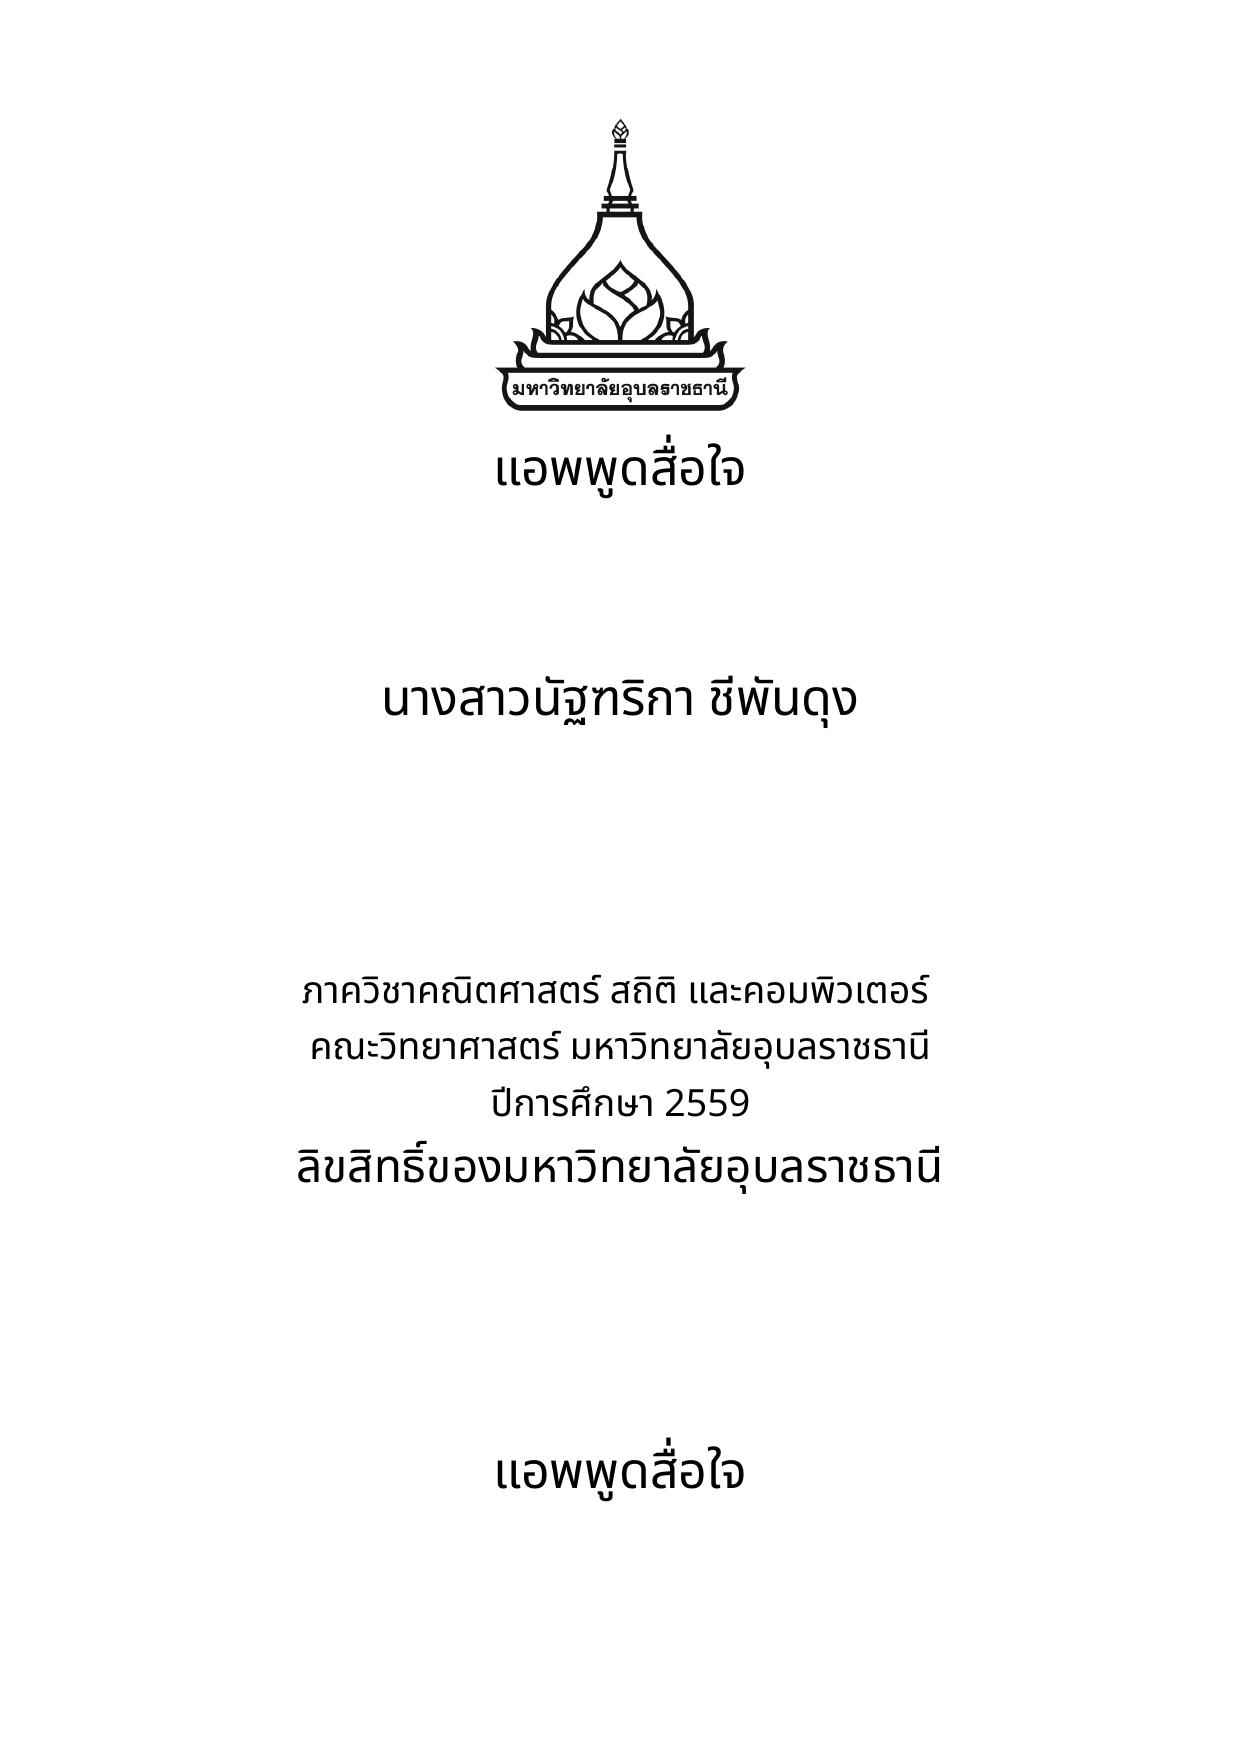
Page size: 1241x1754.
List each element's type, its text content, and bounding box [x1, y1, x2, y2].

text ภาควิชาคณิตศาสตร์ สถิติ และคอมพิวเตอร์ [118, 963, 1122, 1020]
text นางสาวนัฐฑริกา ชีพันดุง [118, 663, 1122, 738]
text ปีการศึกษา 2559 [118, 1077, 1122, 1133]
text แอพพูดสื่อใจ [118, 118, 1122, 497]
text คณะวิทยาศาสตร์ มหาวิทยาลัยอุบลราชธานี [118, 1020, 1122, 1077]
text แอพพูดสื่อใจ [118, 1442, 1122, 1500]
picture [494, 118, 746, 411]
text ลิขสิทธิ์ของมหาวิทยาลัยอุบลราชธานี [118, 1133, 1122, 1203]
